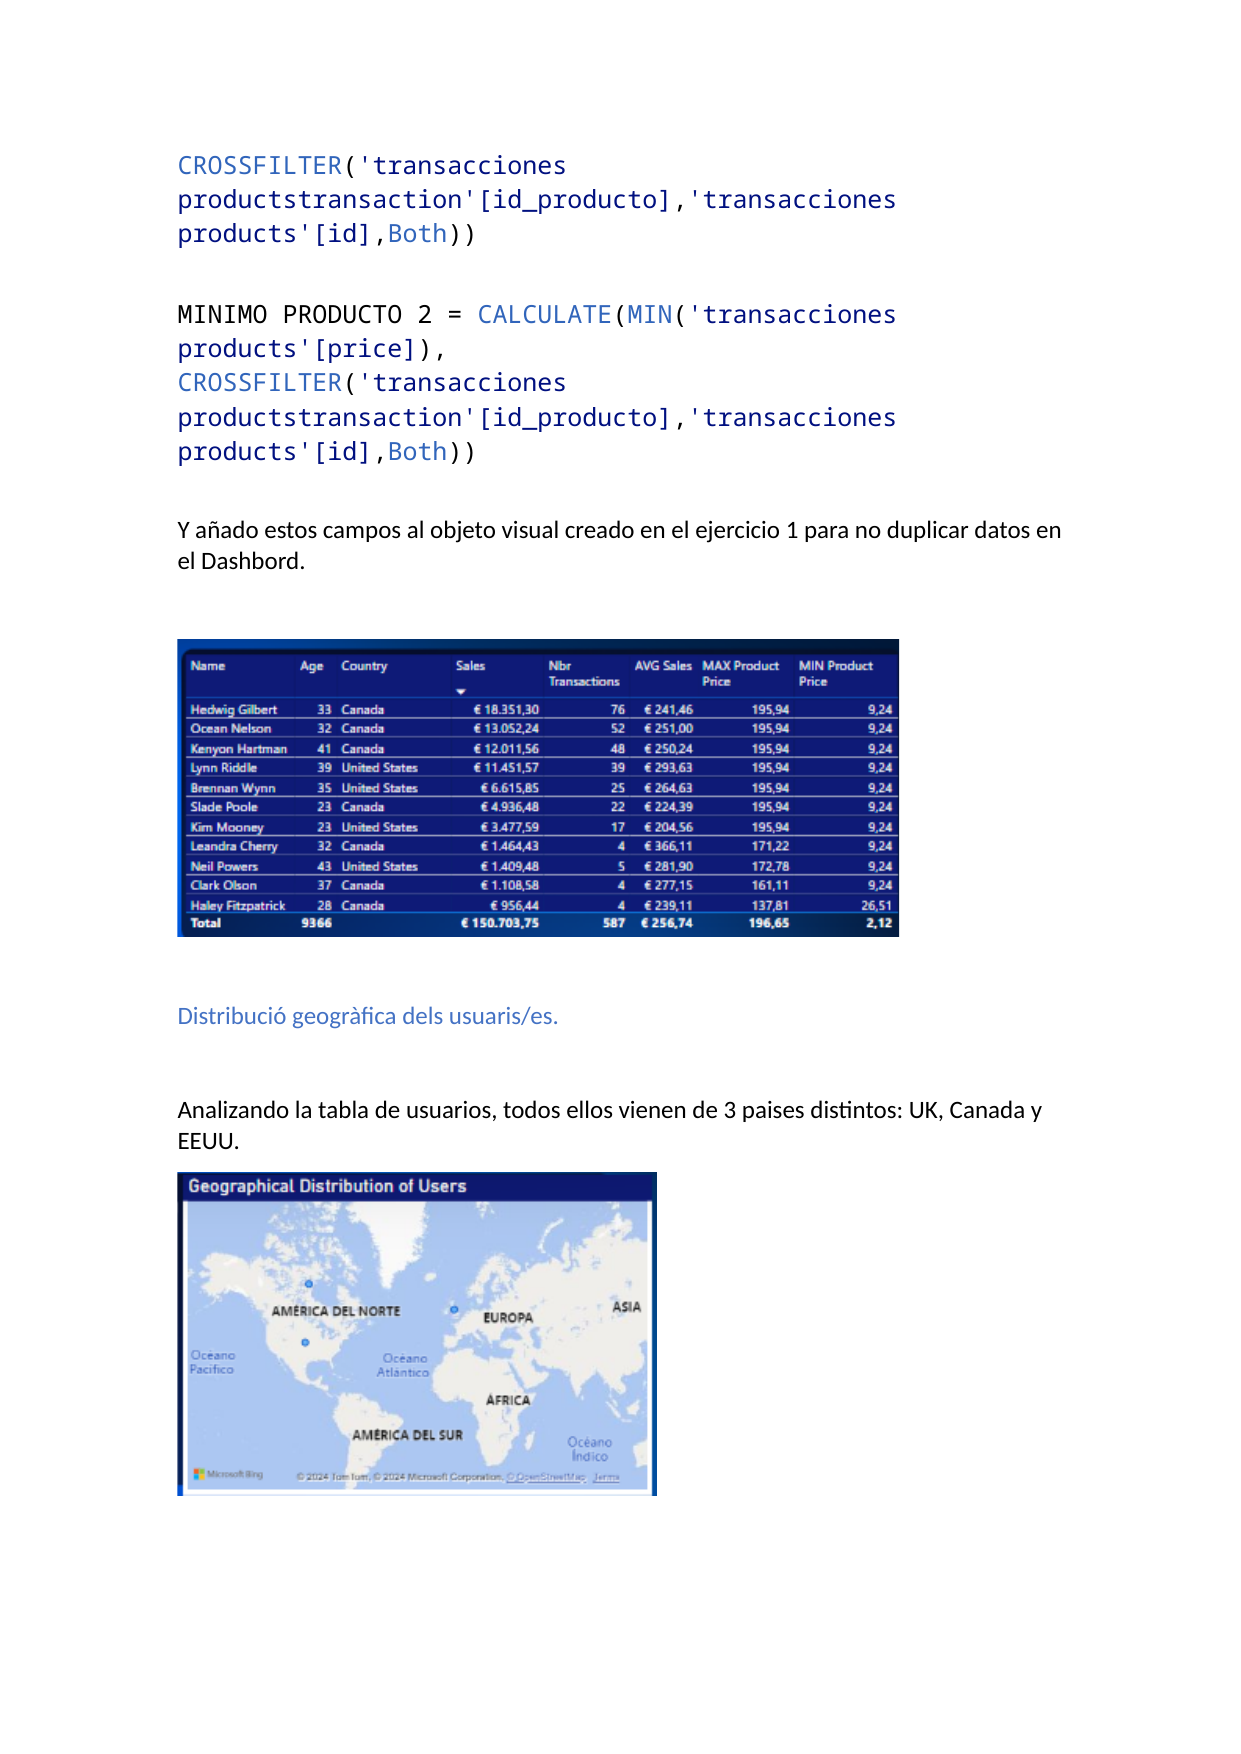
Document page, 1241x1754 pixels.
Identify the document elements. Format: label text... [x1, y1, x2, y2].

text Analizando la tabla de usuarios, todos ellos vienen de 3 paises distintos: UK, Canada y EEUU. [177, 1094, 1063, 1156]
text CROSSFILTER('transacciones productstransaction'[id_producto],'transacciones products'[id],Both)) [177, 365, 1063, 467]
text Distribució geogràfica dels usuaris/es. [177, 1000, 1063, 1031]
text CROSSFILTER('transacciones productstransaction'[id_producto],'transacciones products'[id],Both)) [177, 148, 1063, 250]
text Y añado estos campos al objeto visual creado en el ejercicio 1 para no duplicar datos en el Dashbord. [177, 514, 1063, 576]
text MINIMO PRODUCTO 2 = CALCULATE(MIN('transacciones products'[price]), [177, 297, 1063, 365]
